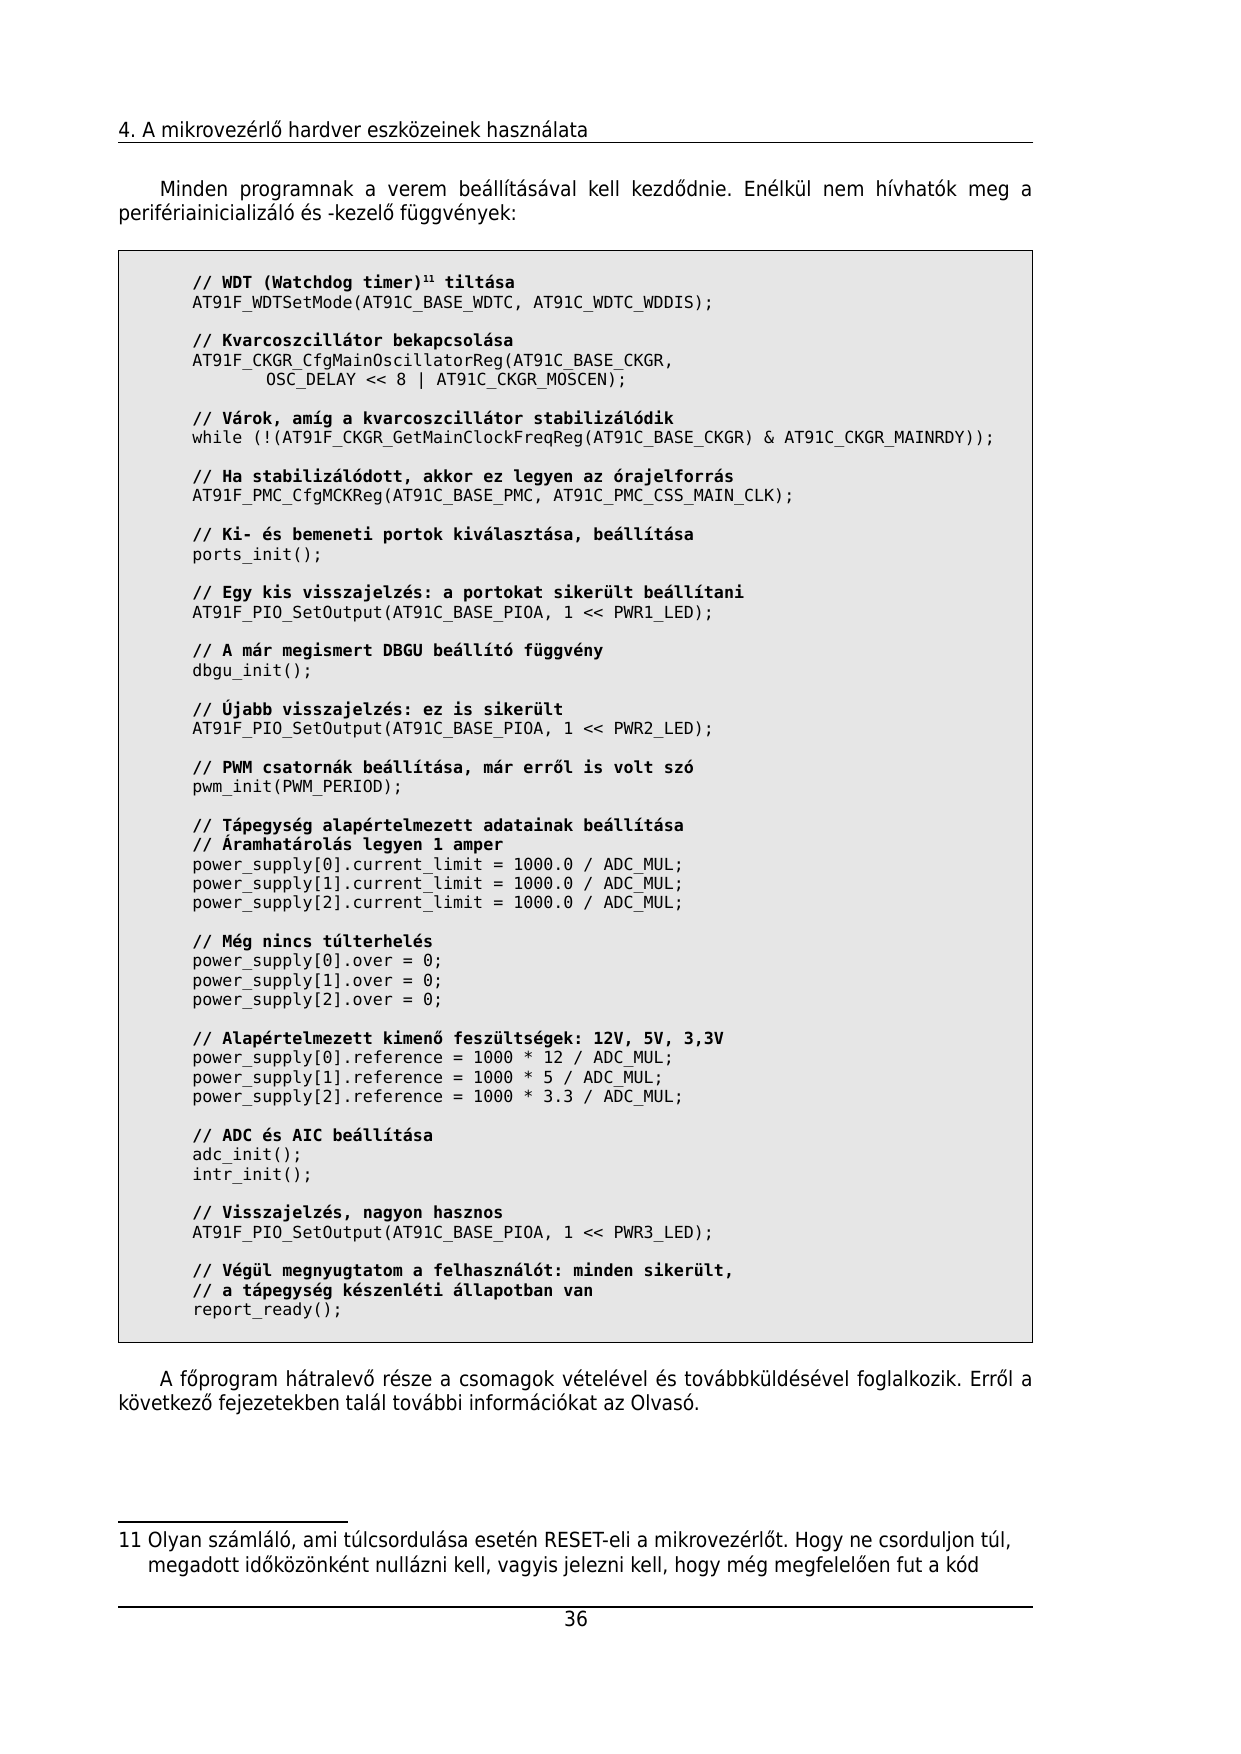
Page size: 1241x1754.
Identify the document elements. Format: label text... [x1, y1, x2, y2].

text AT91F_PMC_CfgMCKReg(AT91C_BASE_PMC, AT91C_PMC_CSS_MAIN_CLK); [119, 482, 1032, 502]
text power_supply[1].current_limit = 1000.0 / ADC_MUL; [119, 870, 1032, 889]
text power_supply[0].over = 0; [119, 947, 1032, 967]
text power_supply[2].current_limit = 1000.0 / ADC_MUL; [119, 889, 1032, 909]
text power_supply[1].over = 0; [119, 967, 1032, 986]
text // Egy kis visszajelzés: a portokat sikerült beállítani [119, 579, 1032, 599]
text // Visszajelzés, nagyon hasznos [119, 1199, 1032, 1219]
text Minden programnak a verem beállításával kell kezdődnie. Enélkül nem hívhatók meg a perifériainicializáló és -kezelő függvények: [118, 177, 1033, 226]
text A főprogram hátralevő része a csomagok vételével és továbbküldésével foglalkozik. Erről a következő fejezetekben talál további információkat az Olvasó. [118, 1367, 1033, 1416]
text AT91F_PIO_SetOutput(AT91C_BASE_PIOA, 1 << PWR3_LED); [119, 1219, 1032, 1238]
text AT91F_PIO_SetOutput(AT91C_BASE_PIOA, 1 << PWR1_LED); [119, 599, 1032, 618]
text // Várok, amíg a kvarcoszcillátor stabilizálódik [119, 405, 1032, 424]
text AT91F_PIO_SetOutput(AT91C_BASE_PIOA, 1 << PWR2_LED); [119, 715, 1032, 734]
text // Ki- és bemeneti portok kiválasztása, beállítása [119, 521, 1032, 541]
text AT91F_CKGR_CfgMainOscillatorReg(AT91C_BASE_CKGR, [119, 347, 1032, 366]
text // a tápegység készenléti állapotban van [119, 1277, 1032, 1296]
text // Végül megnyugtatom a felhasználót: minden sikerült, [119, 1257, 1032, 1277]
text AT91F_WDTSetMode(AT91C_BASE_WDTC, AT91C_WDTC_WDDIS); [119, 289, 1032, 308]
text pwm_init(PWM_PERIOD); [119, 773, 1032, 792]
text dbgu_init(); [119, 657, 1032, 676]
text while (!(AT91F_CKGR_GetMainClockFreqReg(AT91C_BASE_CKGR) & AT91C_CKGR_MAINRDY)); [119, 424, 1032, 444]
text power_supply[0].current_limit = 1000.0 / ADC_MUL; [119, 851, 1032, 870]
text report_ready(); [119, 1296, 1032, 1316]
text // A már megismert DBGU beállító függvény [119, 637, 1032, 657]
text ports_init(); [119, 541, 1032, 560]
text power_supply[1].reference = 1000 * 5 / ADC_MUL; [119, 1064, 1032, 1083]
text // WDT (Watchdog timer) tiltása [119, 269, 1032, 289]
text // Alapértelmezett kimenő feszültségek: 12V, 5V, 3,3V [119, 1025, 1032, 1044]
text intr_init(); [119, 1161, 1032, 1180]
text // Még nincs túlterhelés [119, 928, 1032, 947]
text // PWM csatornák beállítása, már erről is volt szó [119, 754, 1032, 773]
text // Kvarcoszcillátor bekapcsolása [119, 327, 1032, 347]
text Olyan számláló, ami túlcsordulása esetén RESET-eli a mikrovezérlőt. Hogy ne csorduljon túl, megadott időközönként nullázni kell, vagyis jelezni kell, hogy még megfelelően fut a kód [118, 1528, 1033, 1577]
text power_supply[0].reference = 1000 * 12 / ADC_MUL; [119, 1044, 1032, 1064]
text power_supply[2].over = 0; [119, 986, 1032, 1006]
text power_supply[2].reference = 1000 * 3.3 / ADC_MUL; [119, 1083, 1032, 1102]
text // Ha stabilizálódott, akkor ez legyen az órajelforrás [119, 463, 1032, 482]
text OSC_DELAY << 8 | AT91C_CKGR_MOSCEN); [119, 366, 1032, 386]
text // ADC és AIC beállítása [119, 1122, 1032, 1141]
text adc_init(); [119, 1141, 1032, 1161]
text // Újabb visszajelzés: ez is sikerült [119, 696, 1032, 715]
text // Tápegység alapértelmezett adatainak beállítása [119, 812, 1032, 831]
text // Áramhatárolás legyen 1 amper [119, 831, 1032, 851]
